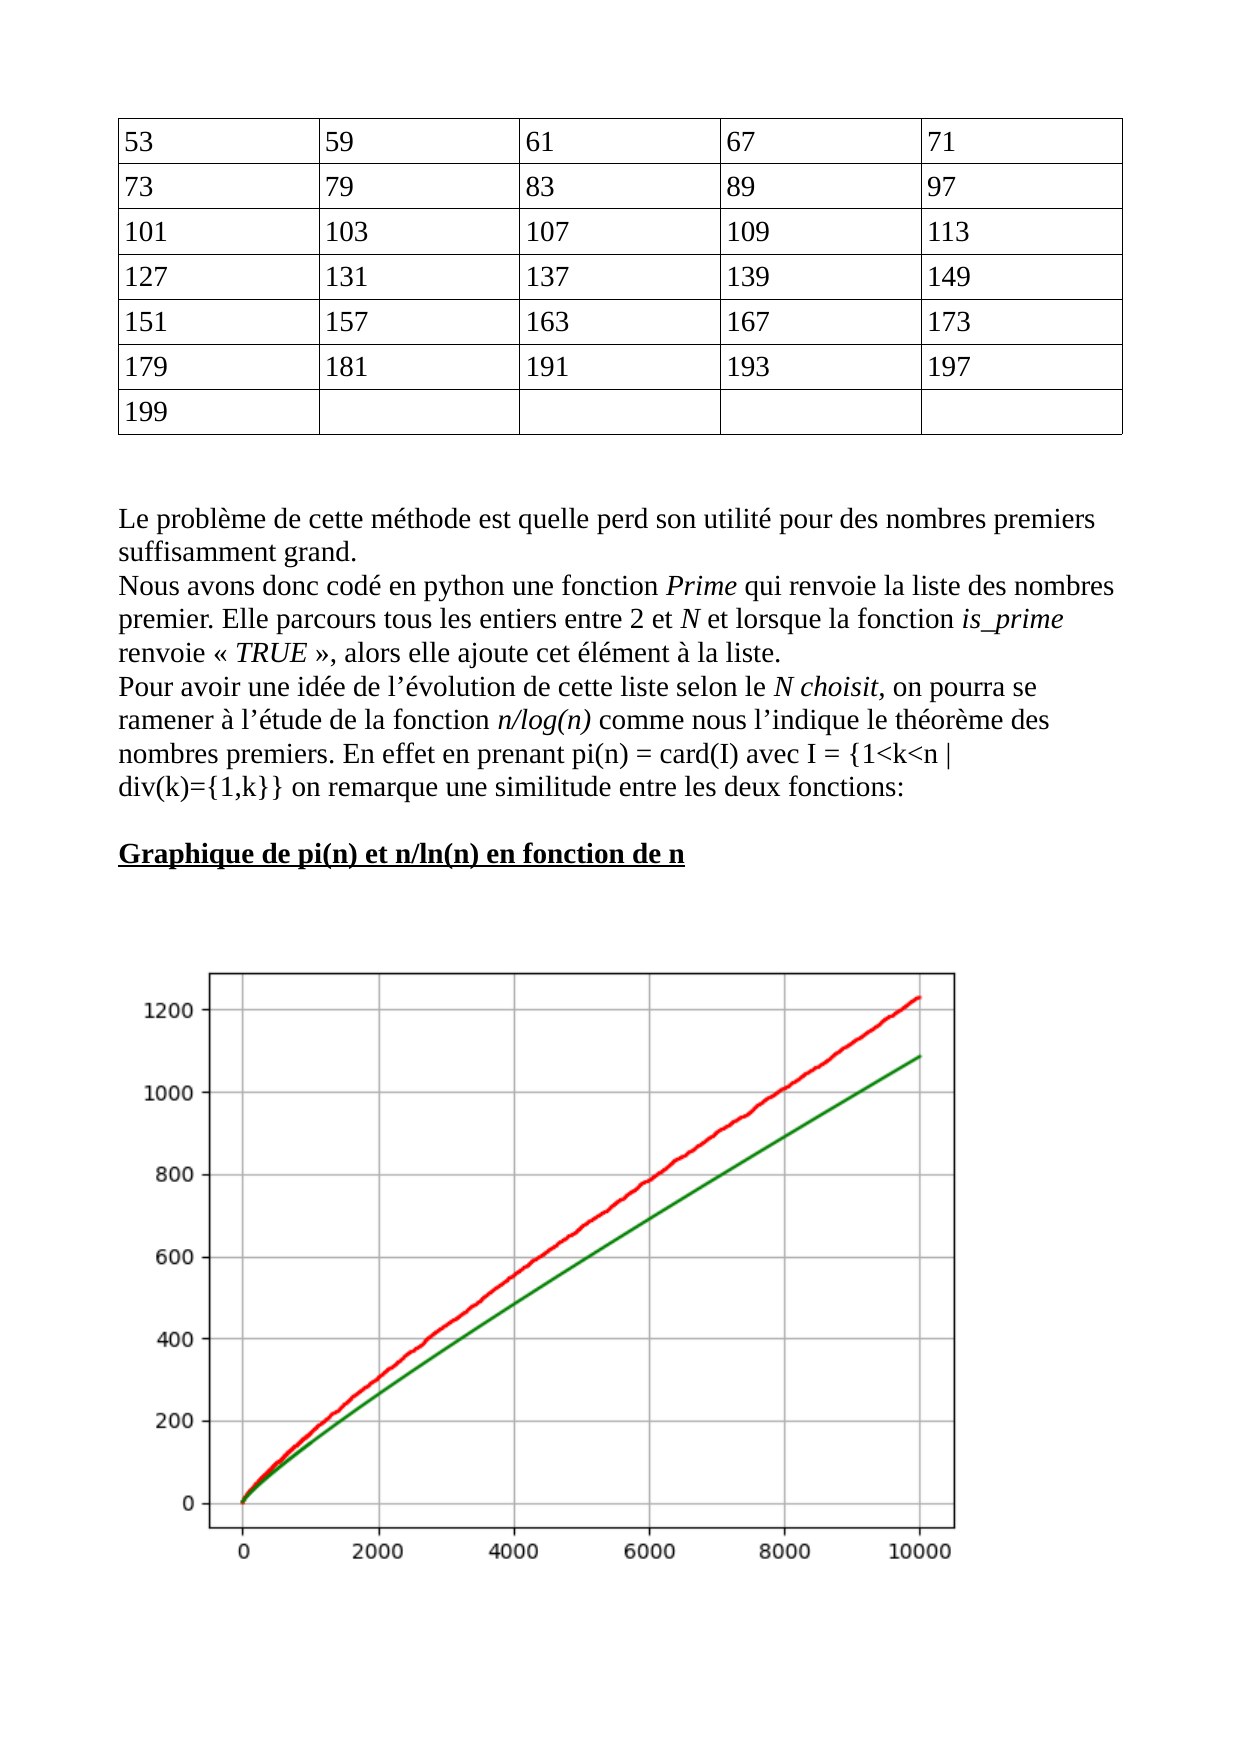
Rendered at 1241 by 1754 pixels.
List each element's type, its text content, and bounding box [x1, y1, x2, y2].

table_cell [721, 390, 921, 434]
table_cell 127 [119, 255, 319, 298]
text Pour avoir une idée de l’évolution de cette liste selon le N choisit, on pourra se ramener à l’étude de la fonction n/log(n) comme nous l’indique le théorème des nombres premiers. En effet en prenant pi(n) = card(I) avec I = {1<k<n | div(k)={1,k}} on remarque une similitude entre les deux fonctions: [118, 669, 1122, 803]
table_cell 149 [922, 255, 1122, 298]
table_cell [520, 390, 720, 434]
table_cell 107 [520, 209, 720, 253]
table_cell 59 [320, 119, 519, 163]
table_cell 151 [119, 300, 319, 344]
table_cell 157 [320, 300, 519, 344]
table_cell 89 [721, 164, 921, 208]
picture [89, 886, 1050, 1607]
table_cell 163 [520, 300, 720, 344]
table_cell 131 [320, 255, 519, 298]
table_cell 73 [119, 164, 319, 208]
table_cell 67 [721, 119, 921, 163]
text Nous avons donc codé en python une fonction Prime qui renvoie la liste des nombres premier. Elle parcours tous les entiers entre 2 et N et lorsque la fonction is_prime renvoie « TRUE », alors elle ajoute cet élément à la liste. [118, 568, 1122, 669]
table_cell 139 [721, 255, 921, 298]
table_cell 61 [520, 119, 720, 163]
table_cell 173 [922, 300, 1122, 344]
text Le problème de cette méthode est quelle perd son utilité pour des nombres premiers suffisamment grand. [118, 501, 1122, 568]
table_cell 191 [520, 345, 720, 389]
table_cell 193 [721, 345, 921, 389]
table_cell 97 [922, 164, 1122, 208]
table_cell 83 [520, 164, 720, 208]
table_cell 101 [119, 209, 319, 253]
table_cell [320, 390, 519, 434]
table_cell 113 [922, 209, 1122, 253]
table_cell 199 [119, 390, 319, 434]
table_cell 53 [119, 119, 319, 163]
table_cell 71 [922, 119, 1122, 163]
table_cell [922, 390, 1122, 434]
table_cell 109 [721, 209, 921, 253]
table_cell 179 [119, 345, 319, 389]
table_cell 181 [320, 345, 519, 389]
table_cell 79 [320, 164, 519, 208]
text Graphique de pi(n) et n/ln(n) en fonction de n [118, 836, 1122, 870]
table_cell 197 [922, 345, 1122, 389]
table_cell 103 [320, 209, 519, 253]
table_cell 167 [721, 300, 921, 344]
table_cell 137 [520, 255, 720, 298]
